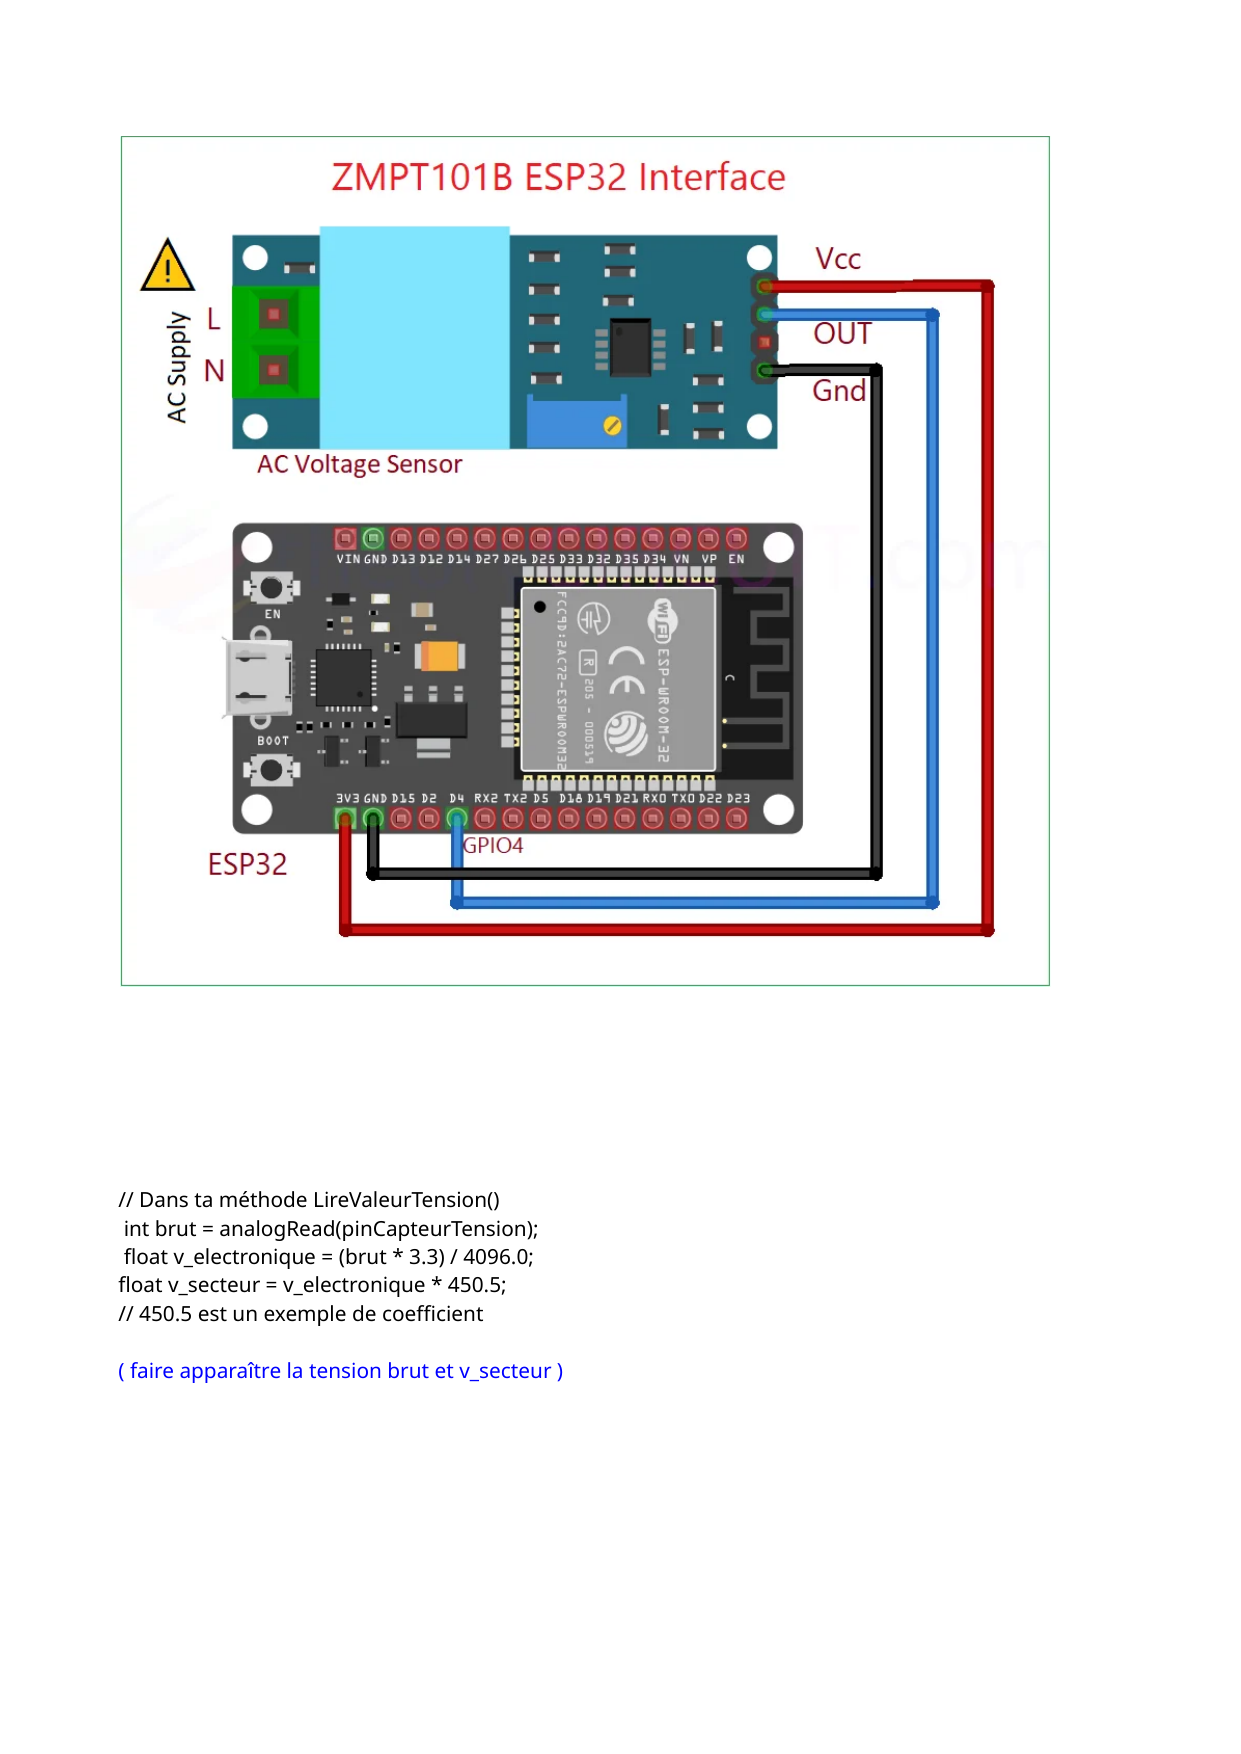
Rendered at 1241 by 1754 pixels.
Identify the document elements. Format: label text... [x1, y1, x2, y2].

text // 450.5 est un exemple de coefficient [118, 1299, 1122, 1327]
text int brut = analogRead(pinCapteurTension); [118, 1214, 1122, 1242]
text // Dans ta méthode LireValeurTension() [118, 1185, 1122, 1214]
text float v_secteur = v_electronique * 450.5; [118, 1271, 1122, 1299]
text float v_electronique = (brut * 3.3) / 4096.0; [118, 1242, 1122, 1271]
picture [120, 136, 1052, 987]
text ( faire apparaître la tension brut et v_secteur ) [118, 1356, 1122, 1384]
